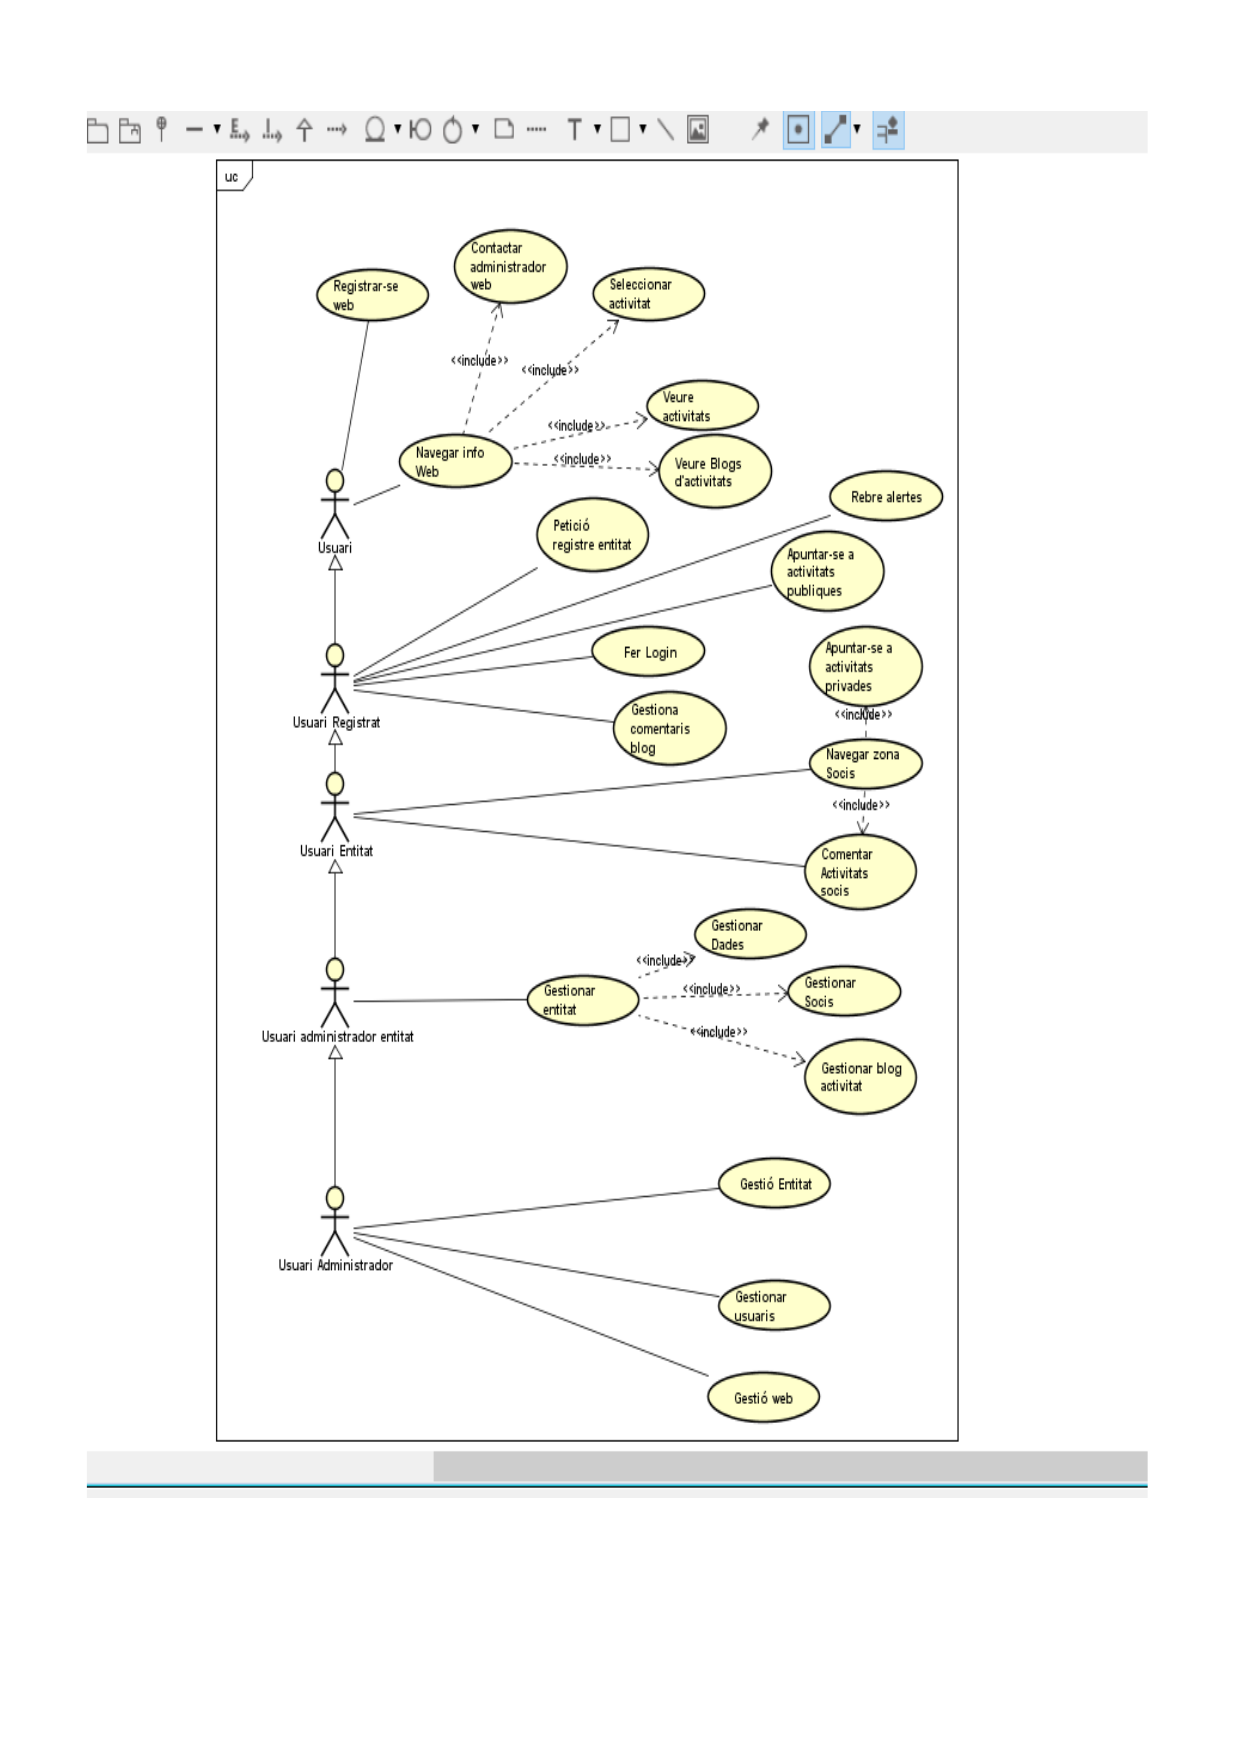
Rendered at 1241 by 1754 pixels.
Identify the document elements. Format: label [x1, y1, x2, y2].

picture [86, 111, 982, 1498]
